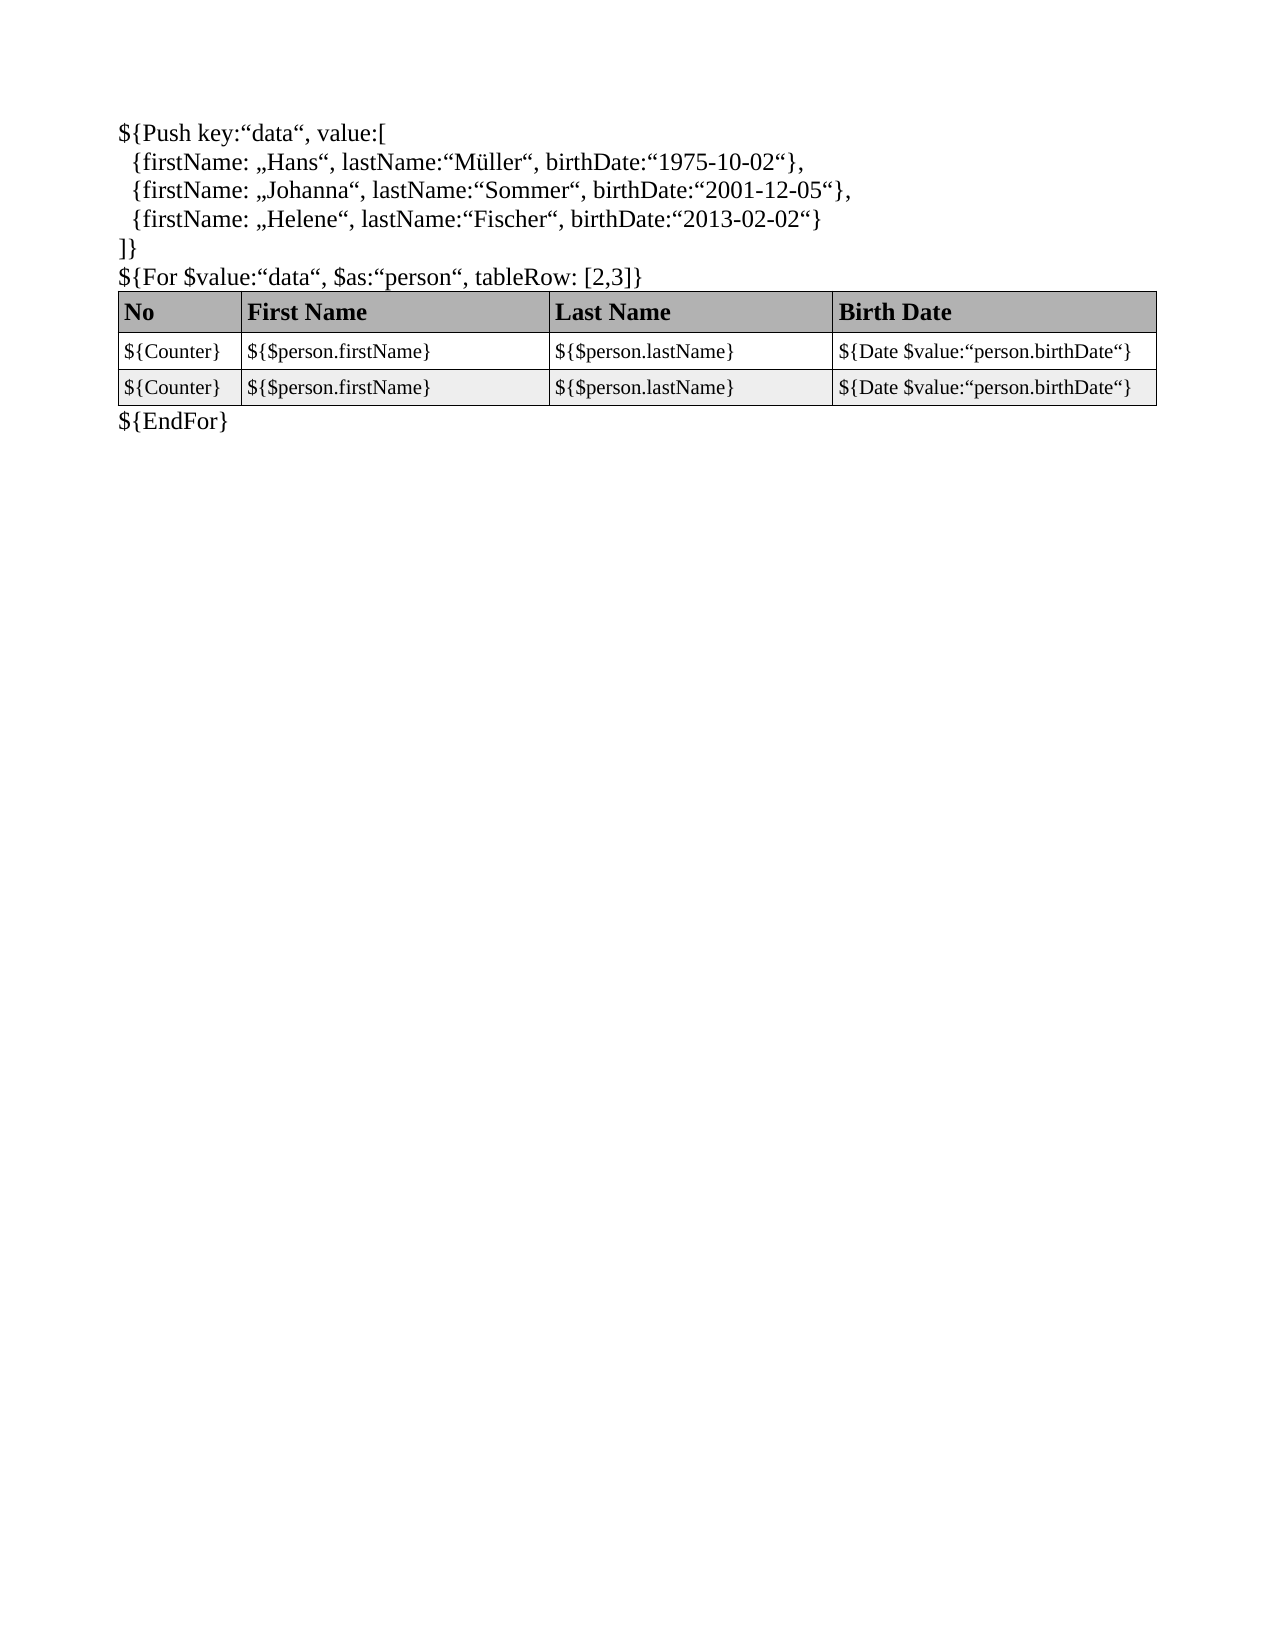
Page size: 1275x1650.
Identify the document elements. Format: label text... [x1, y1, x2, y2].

table_header Last Name [550, 292, 832, 332]
table_cell ${$person.lastName} [550, 370, 832, 405]
table_cell ${Date $value:“person.birthDate“} [833, 333, 1156, 368]
text ${For $value:“data“, $as:“person“, tableRow: [2,3]} [118, 262, 1157, 291]
table_header First Name [242, 292, 549, 332]
table_cell ${$person.firstName} [242, 333, 549, 368]
table_cell ${Date $value:“person.birthDate“} [833, 370, 1156, 405]
table_header Birth Date [833, 292, 1156, 332]
table_header No [119, 292, 241, 332]
table_cell ${$person.lastName} [550, 333, 832, 368]
table_cell ${Counter} [119, 370, 241, 405]
text ${EndFor} [118, 406, 1157, 435]
table_cell ${$person.firstName} [242, 370, 549, 405]
table_cell ${Counter} [119, 333, 241, 368]
text ${Push key:“data“, value:[ {firstName: „Hans“, lastName:“Müller“, birthDate:“1975-10-02“}, {firstName: „Johanna“, lastName:“Sommer“, birthDate:“2001-12-05“}, {firstName: „Helene“, lastName:“Fischer“, birthDate:“2013-02-02“} ]} [118, 118, 1157, 262]
